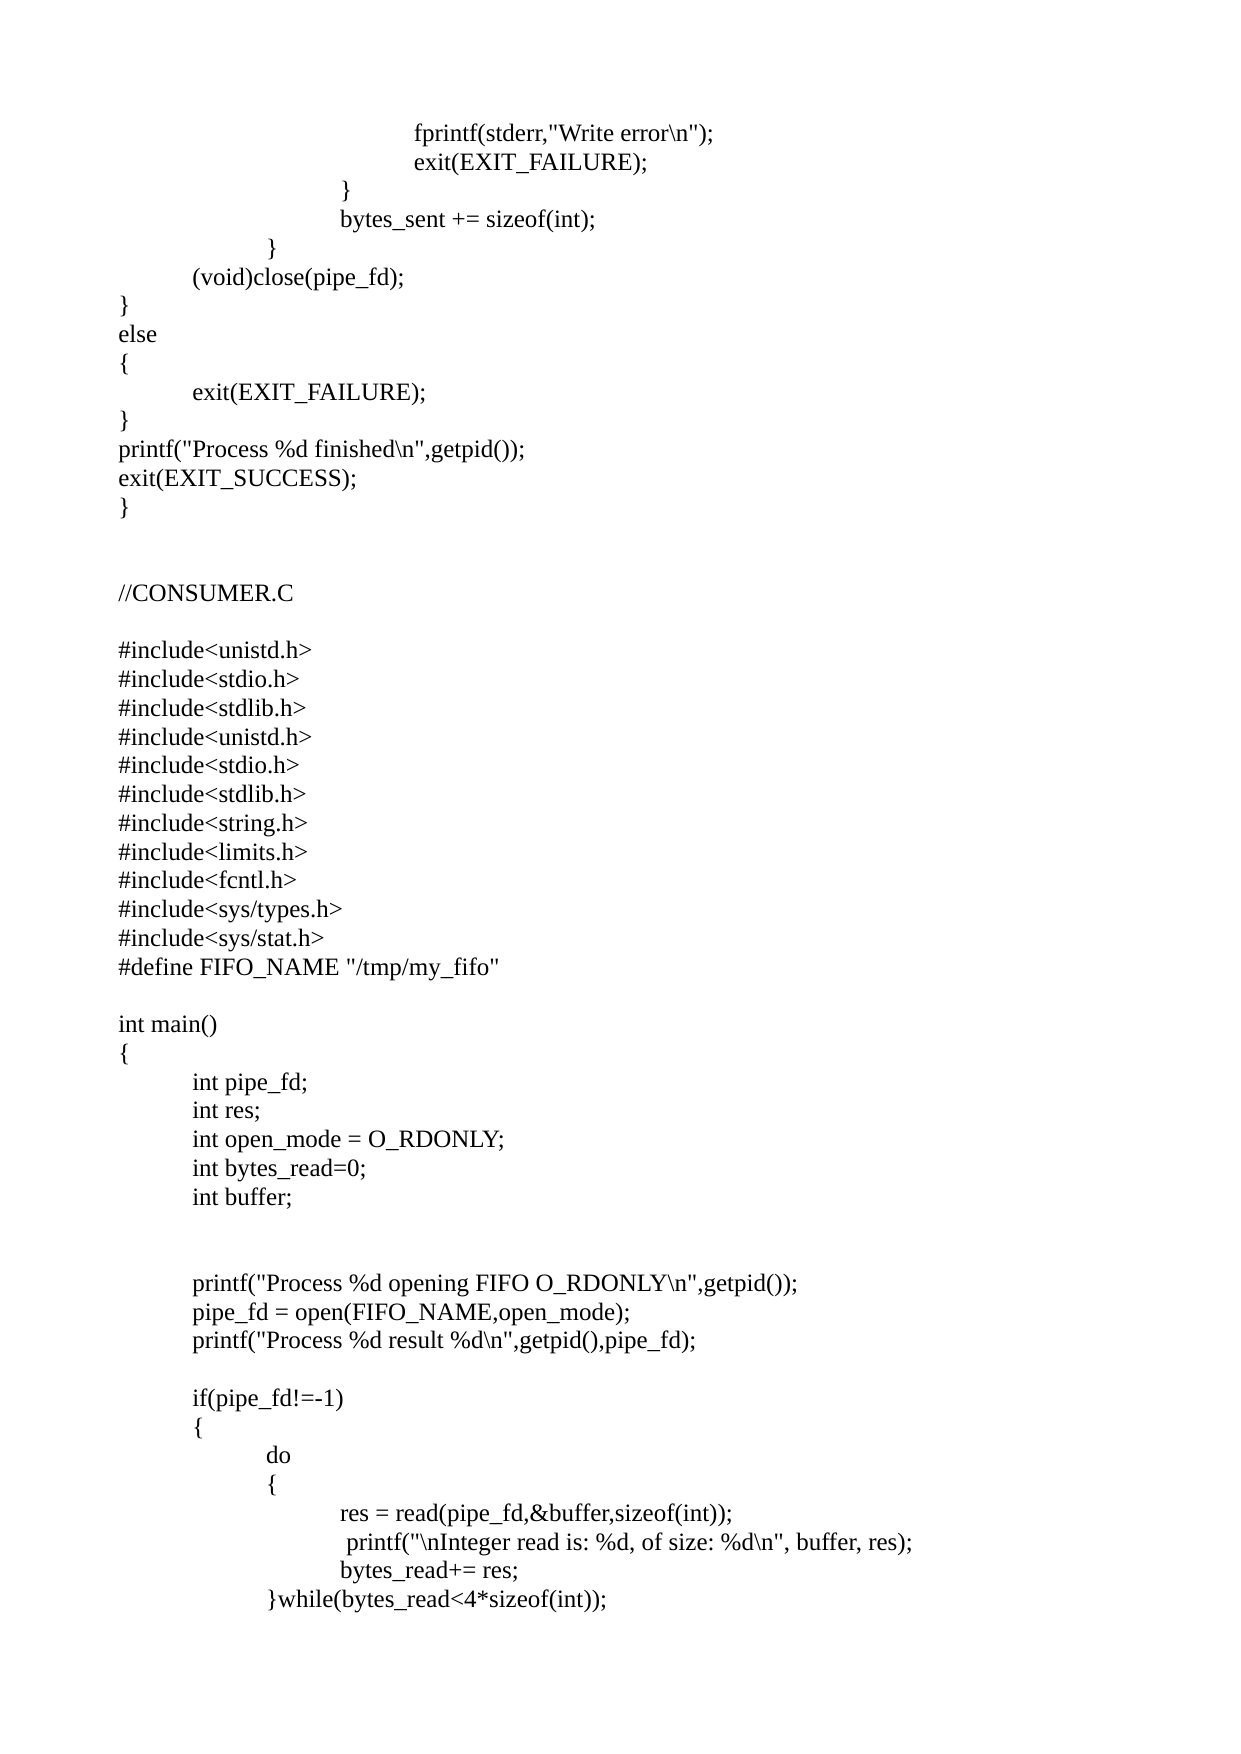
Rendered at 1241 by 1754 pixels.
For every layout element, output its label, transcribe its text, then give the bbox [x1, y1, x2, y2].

text #define FIFO_NAME "/tmp/my_fifo" [118, 952, 1122, 981]
text exit(EXIT_SUCCESS); [118, 463, 1122, 492]
text int pipe_fd; [118, 1067, 1122, 1096]
text fprintf(stderr,"Write error\n"); [118, 118, 1122, 147]
text printf("Process %d opening FIFO O_RDONLY\n",getpid()); [118, 1268, 1122, 1297]
text { [118, 1469, 1122, 1498]
text } [118, 406, 1122, 434]
text int buffer; [118, 1182, 1122, 1211]
text } [118, 291, 1122, 319]
text }while(bytes_read<4*sizeof(int)); [118, 1584, 1122, 1613]
text bytes_read+= res; [118, 1556, 1122, 1584]
text res = read(pipe_fd,&buffer,sizeof(int)); [118, 1498, 1122, 1527]
text do [118, 1441, 1122, 1469]
text printf("Process %d result %d\n",getpid(),pipe_fd); [118, 1326, 1122, 1354]
text } [118, 492, 1122, 521]
text printf("\nInteger read is: %d, of size: %d\n", buffer, res); [118, 1527, 1122, 1556]
text #include<sys/stat.h> [118, 923, 1122, 952]
text { [118, 348, 1122, 377]
text #include<stdio.h> [118, 664, 1122, 693]
text { [118, 1412, 1122, 1441]
text if(pipe_fd!=-1) [118, 1383, 1122, 1412]
text int bytes_read=0; [118, 1153, 1122, 1182]
text int main() [118, 1009, 1122, 1038]
text #include<sys/types.h> [118, 894, 1122, 923]
text (void)close(pipe_fd); [118, 262, 1122, 291]
text else [118, 319, 1122, 348]
text #include<stdlib.h> [118, 693, 1122, 722]
text int open_mode = O_RDONLY; [118, 1124, 1122, 1153]
text exit(EXIT_FAILURE); [118, 377, 1122, 406]
text //CONSUMER.C [118, 578, 1122, 607]
text pipe_fd = open(FIFO_NAME,open_mode); [118, 1297, 1122, 1326]
text bytes_sent += sizeof(int); [118, 204, 1122, 233]
text #include<fcntl.h> [118, 866, 1122, 894]
text printf("Process %d finished\n",getpid()); [118, 434, 1122, 463]
text int res; [118, 1096, 1122, 1124]
text #include<unistd.h> [118, 722, 1122, 751]
text #include<limits.h> [118, 837, 1122, 866]
text exit(EXIT_FAILURE); [118, 147, 1122, 176]
text #include<string.h> [118, 808, 1122, 837]
text } [118, 233, 1122, 262]
text #include<stdlib.h> [118, 779, 1122, 808]
text #include<unistd.h> [118, 636, 1122, 664]
text } [118, 176, 1122, 204]
text #include<stdio.h> [118, 751, 1122, 779]
text { [118, 1038, 1122, 1067]
